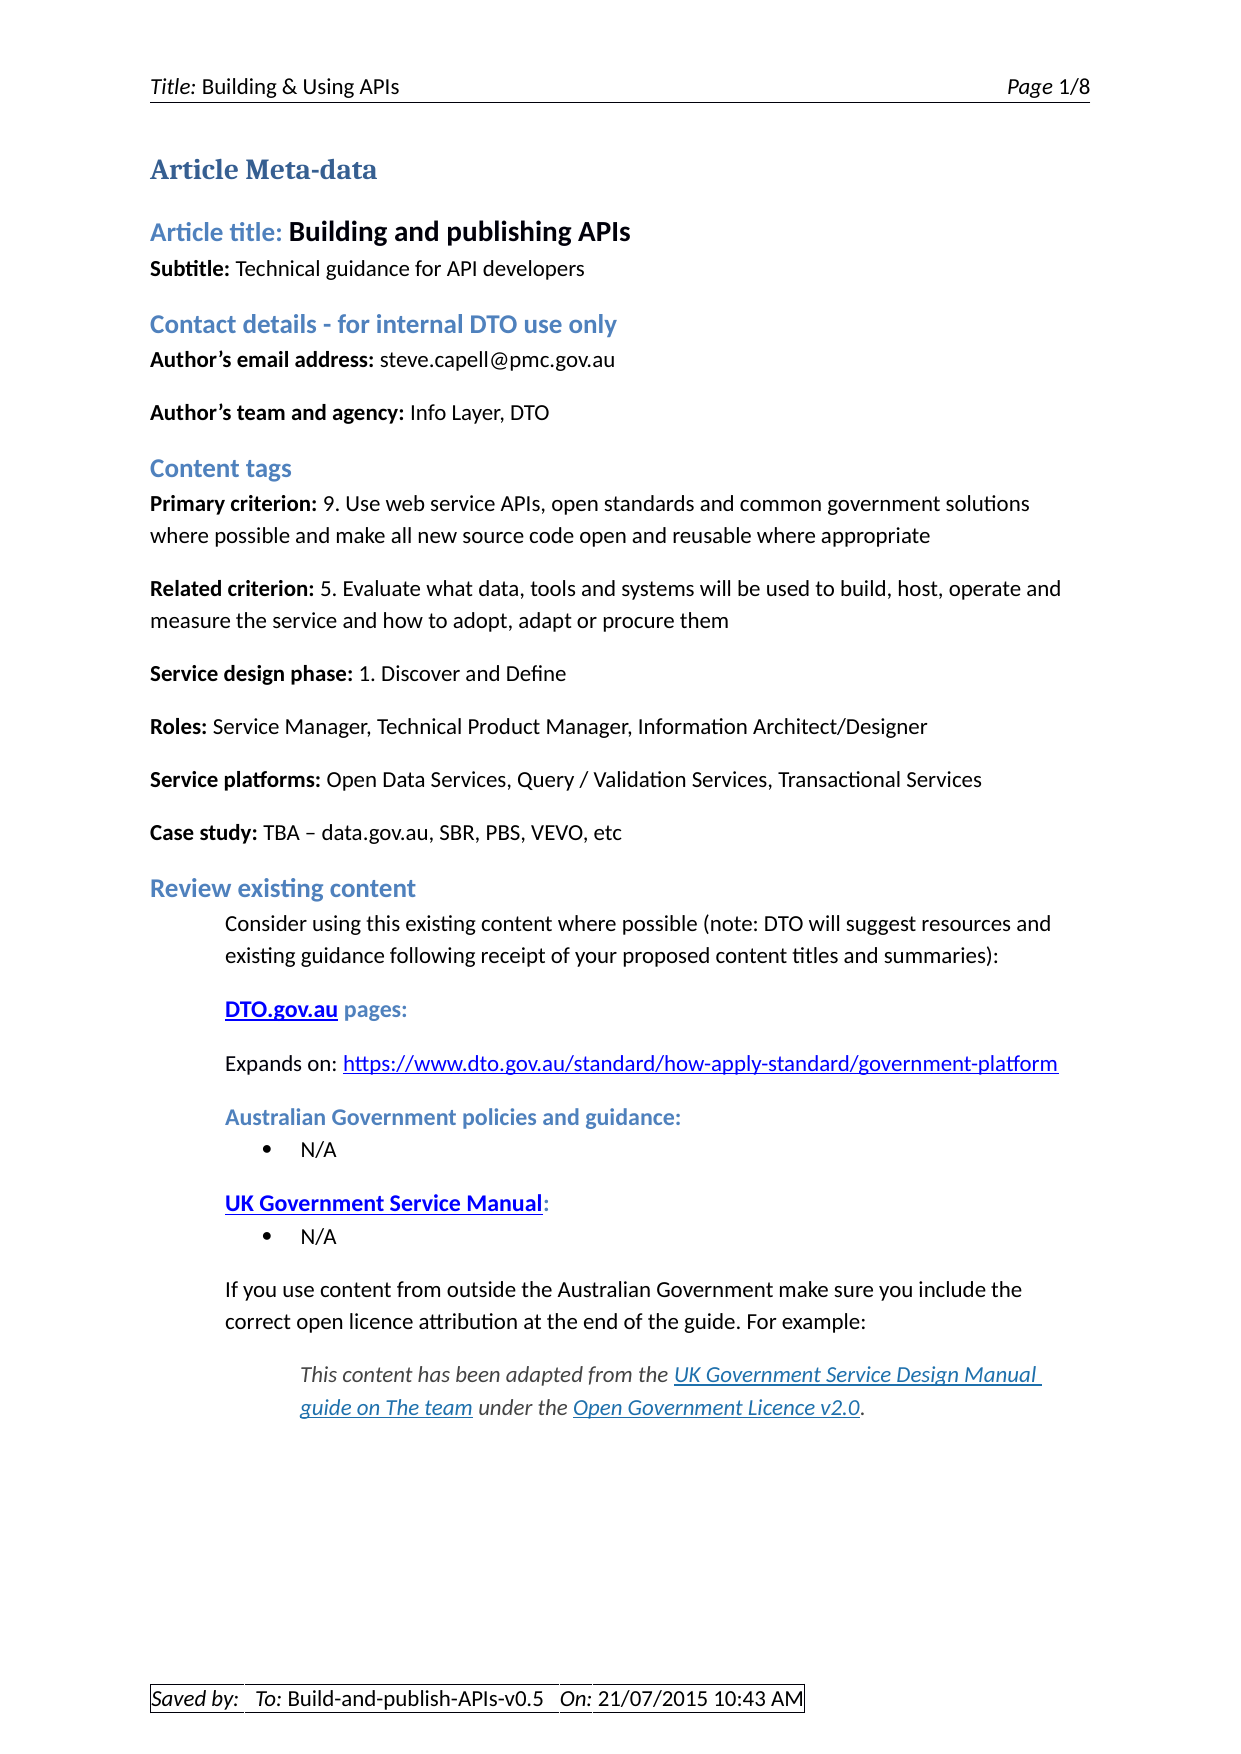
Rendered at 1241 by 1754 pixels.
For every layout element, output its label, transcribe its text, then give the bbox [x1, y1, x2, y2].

subtitle Contact details - for internal DTO use only [150, 307, 1090, 340]
list N/A [263, 1222, 1090, 1250]
subtitle Expands on: https://www.dto.gov.au/standard/how-apply-standard/government-platform [150, 1049, 1090, 1077]
text Primary criterion: 9. Use web service APIs, open standards and common government solutions where possible and make all new source code open and reusable where appropriate [150, 489, 1090, 549]
text Author’s team and agency: Info Layer, DTO [150, 398, 1090, 426]
text Service platforms: Open Data Services, Query / Validation Services, Transactional Services [150, 765, 1090, 793]
subtitle Australian Government policies and guidance: [150, 1102, 1090, 1131]
text Subtitle: Technical guidance for API developers [150, 254, 1090, 282]
text This content has been adapted from the UK Government Service Design Manual guide on The team under the Open Government Licence v2.0. [300, 1360, 1090, 1421]
subtitle Article title: Building and publishing APIs [150, 213, 1090, 248]
text Service design phase: 1. Discover and Define [150, 659, 1090, 687]
text Author’s email address: steve.capell@pmc.gov.au [150, 345, 1090, 373]
subtitle Content tags [150, 451, 1090, 484]
list N/A [263, 1136, 1090, 1163]
subtitle DTO.gov.au pages: [150, 994, 1090, 1024]
text Consider using this existing content where possible (note: DTO will suggest resources and existing guidance following receipt of your proposed content titles and summaries): [225, 909, 1090, 969]
subtitle Review existing content [150, 871, 1090, 904]
subtitle UK Government Service Manual: [150, 1188, 1090, 1218]
text Related criterion: 5. Evaluate what data, tools and systems will be used to build, host, operate and measure the service and how to adopt, adapt or procure them [150, 574, 1090, 634]
text Roles: Service Manager, Technical Product Manager, Information Architect/Designer [150, 712, 1090, 740]
subtitle Article Meta-data [150, 153, 1090, 187]
text Case study: TBA – data.gov.au, SBR, PBS, VEVO, etc [150, 818, 1090, 846]
text If you use content from outside the Australian Government make sure you include the correct open licence attribution at the end of the guide. For example: [225, 1275, 1090, 1335]
